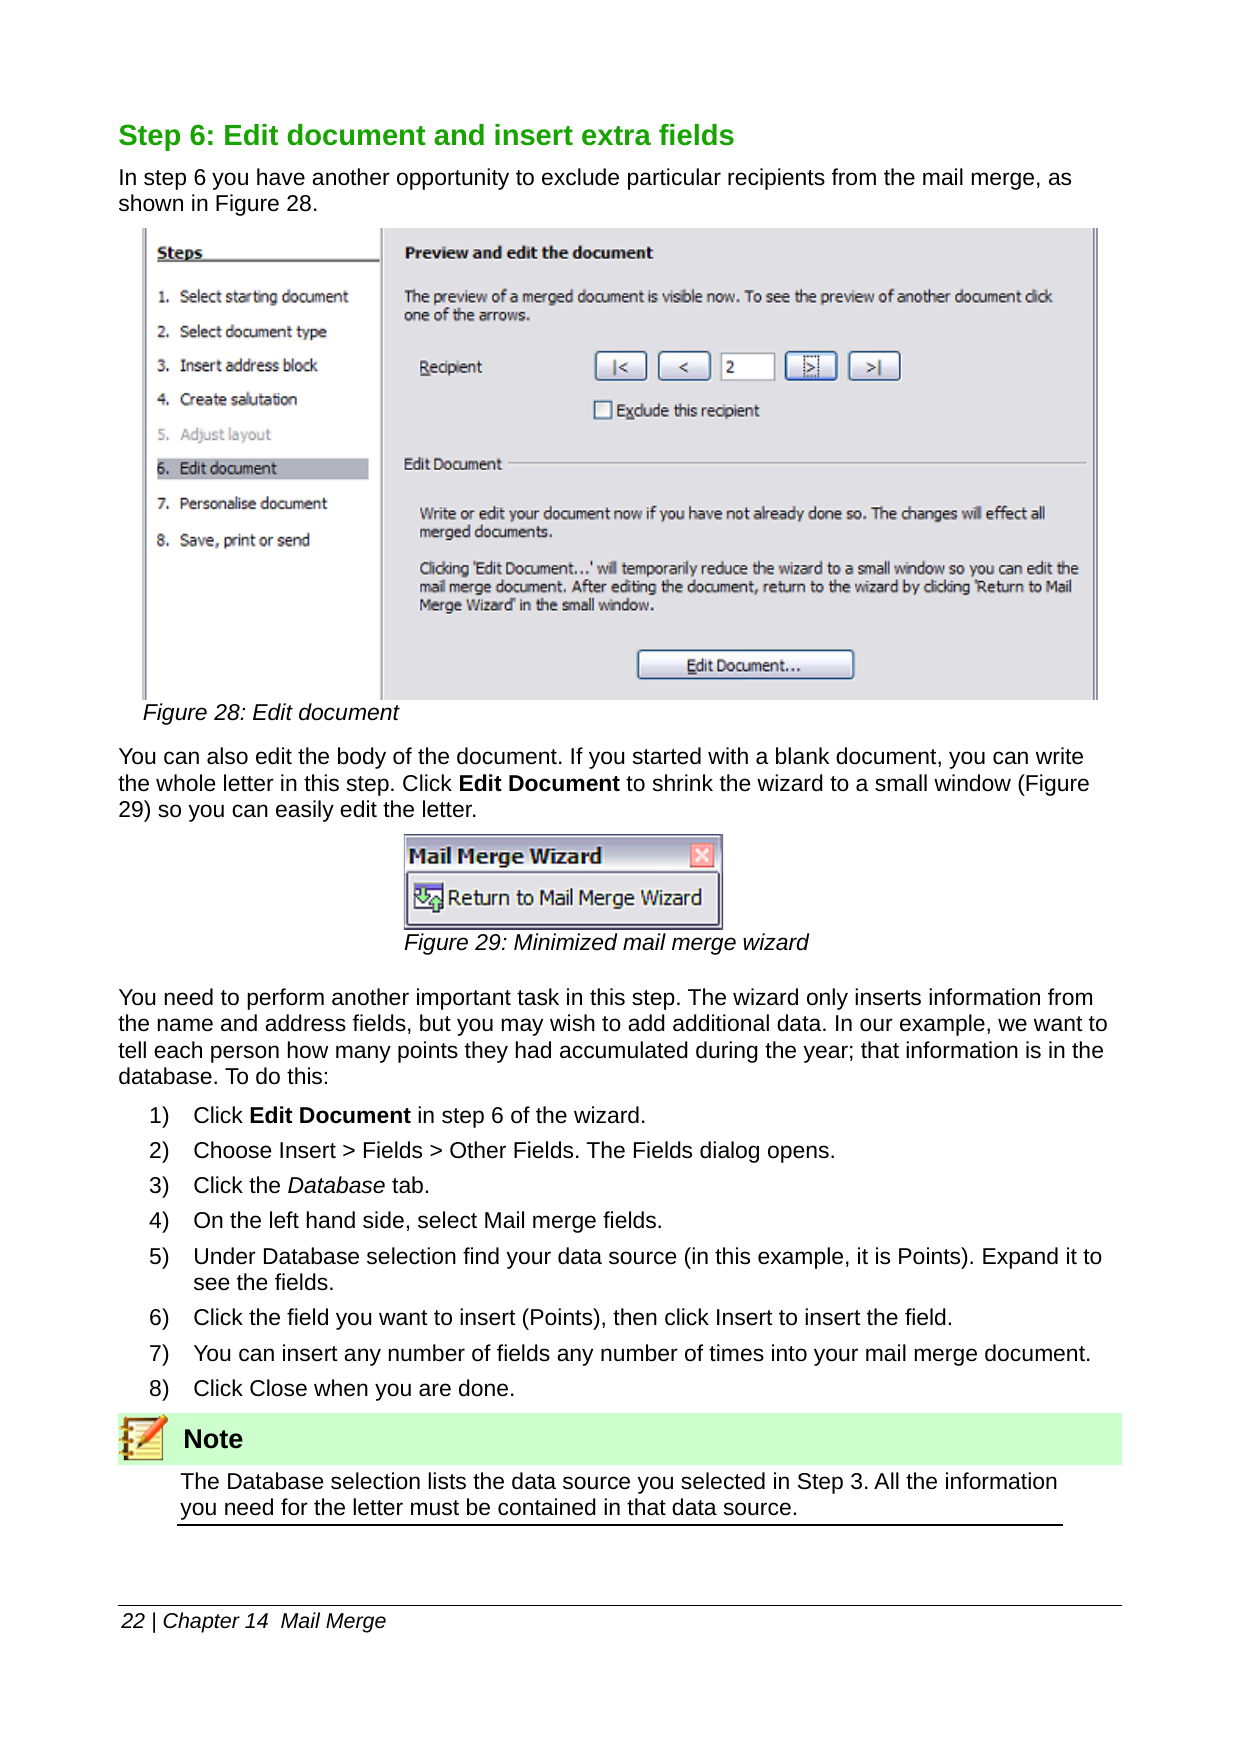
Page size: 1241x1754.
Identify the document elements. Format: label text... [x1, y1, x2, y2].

subtitle Note [118, 1413, 1122, 1465]
list Click the Database tab. [169, 1172, 1122, 1199]
list On the left hand side, select Mail merge fields. [169, 1207, 1122, 1234]
picture [142, 228, 1098, 700]
text You can also edit the body of the document. If you started with a blank document, you can write the whole letter in this step. Click Edit Document to shrink the wizard to a small window (Figure 29) so you can easily edit the letter. [118, 743, 1122, 822]
list Click Close when you are done. [169, 1375, 1122, 1401]
picture [119, 1413, 170, 1464]
list Click the field you want to insert (Points), then click Insert to insert the field. [169, 1304, 1122, 1331]
list You can insert any number of fields any number of times into your mail merge document. [169, 1339, 1122, 1366]
picture [403, 834, 724, 930]
text Figure 28: Edit document [143, 700, 1097, 726]
text In step 6 you have another opportunity to exclude particular recipients from the mail merge, as shown in Figure 28. [118, 163, 1122, 216]
text Figure 29: Minimized mail merge wizard [404, 929, 836, 956]
list Choose Insert > Fields > Other Fields. The Fields dialog opens. [169, 1137, 1122, 1163]
subtitle Step 6: Edit document and insert extra fields [118, 118, 1122, 152]
list You need to perform another important task in this step. The wizard only inserts information from the name and address fields, but you may wish to add additional data. In our example, we want to tell each person how many points they had accumulated during the year; that information is in the database. To do this: [118, 984, 1122, 1089]
text The Database selection lists the data source you selected in Step 3. All the information you need for the letter must be contained in that data source. [177, 1465, 1063, 1524]
list Click Edit Document in step 6 of the wizard. [169, 1102, 1122, 1128]
list Under Database selection find your data source (in this example, it is Points). Expand it to see the fields. [169, 1243, 1122, 1295]
